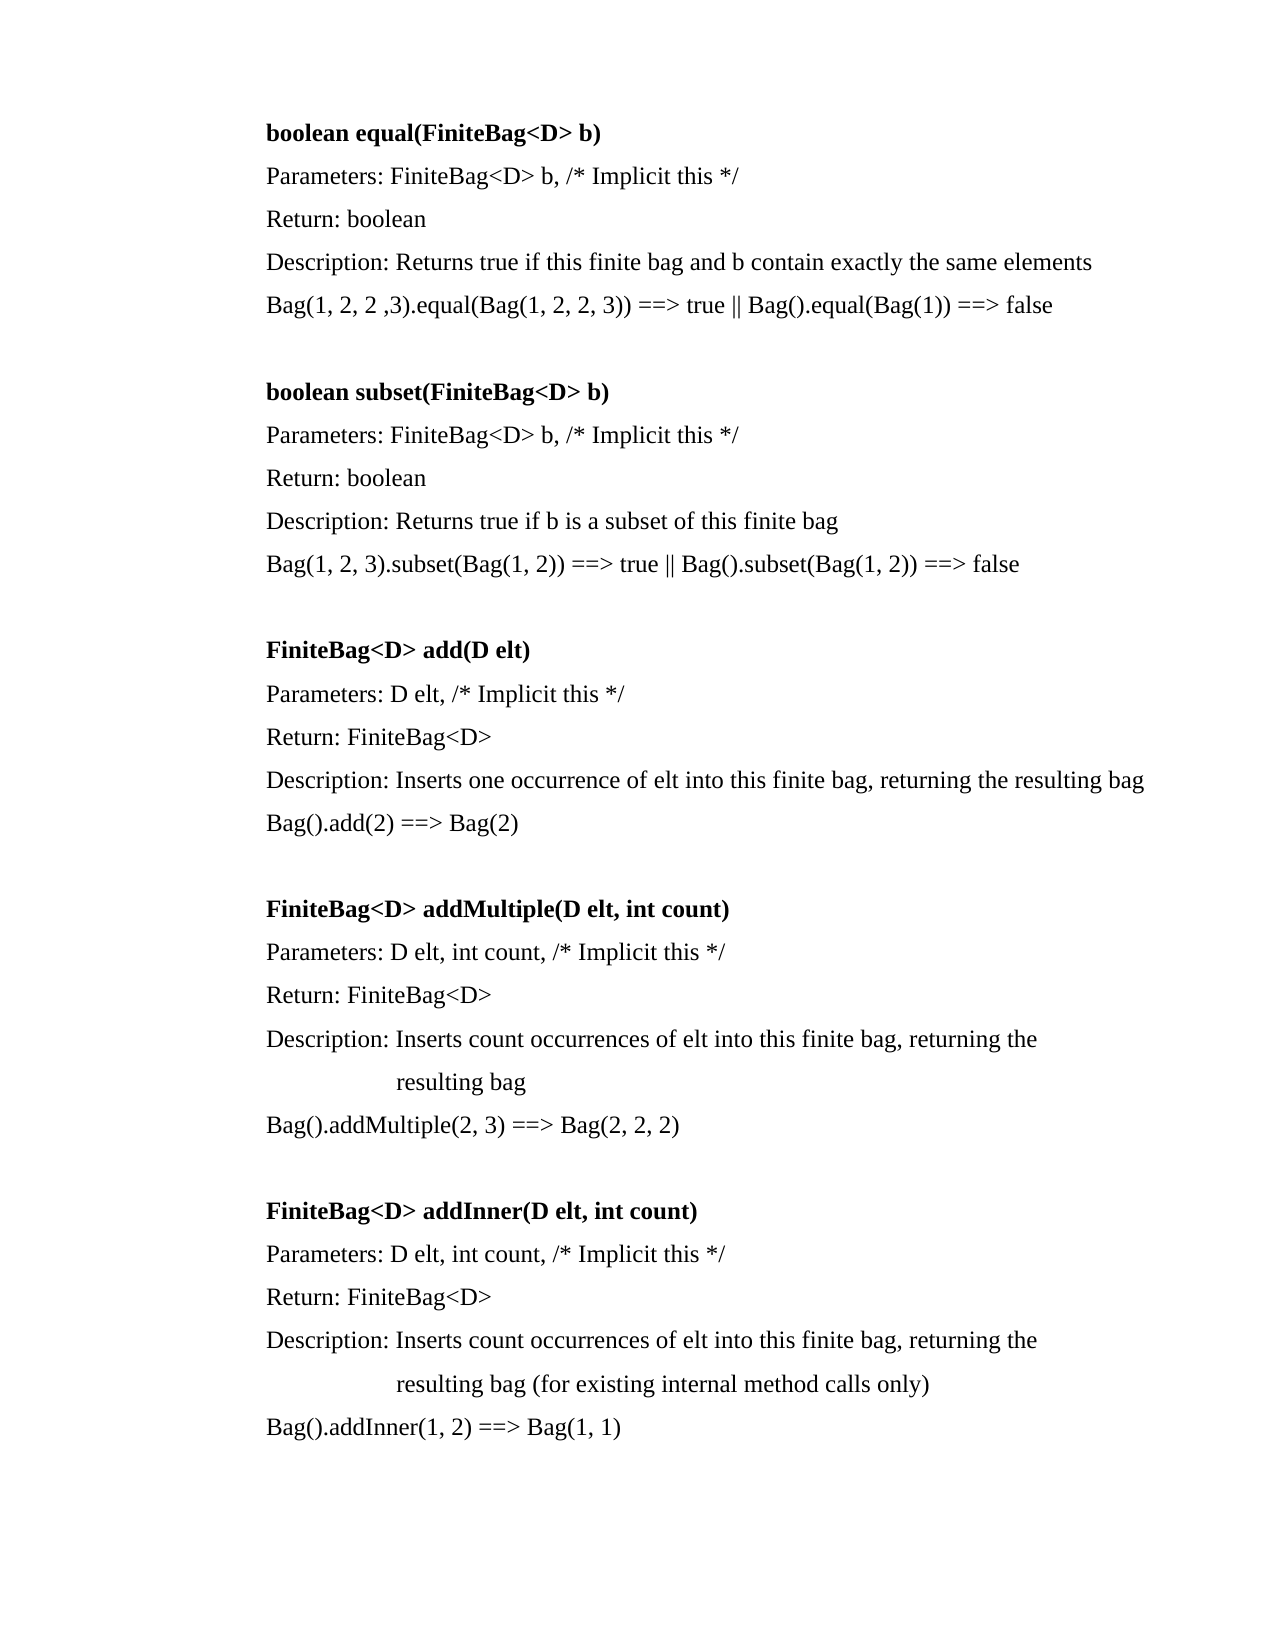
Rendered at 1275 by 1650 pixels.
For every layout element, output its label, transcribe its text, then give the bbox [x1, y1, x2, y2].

text Parameters: FiniteBag<D> b, /* Implicit this */ [118, 161, 1157, 190]
text boolean equal(FiniteBag<D> b) [118, 118, 1157, 147]
text FiniteBag<D> addInner(D elt, int count) [118, 1196, 1157, 1225]
text Parameters: D elt, /* Implicit this */ [118, 679, 1157, 707]
text Return: FiniteBag<D> [118, 1282, 1157, 1311]
text resulting bag [118, 1067, 1157, 1096]
text Description: Returns true if b is a subset of this finite bag [118, 506, 1157, 535]
text Bag(1, 2, 2 ,3).equal(Bag(1, 2, 2, 3)) ==> true || Bag().equal(Bag(1)) ==> false [118, 291, 1157, 319]
text Return: boolean [118, 204, 1157, 233]
text Return: boolean [118, 463, 1157, 492]
text Bag().addInner(1, 2) ==> Bag(1, 1) [118, 1412, 1157, 1441]
text Bag().add(2) ==> Bag(2) [118, 808, 1157, 837]
text FiniteBag<D> add(D elt) [118, 636, 1157, 664]
text Description: Inserts count occurrences of elt into this finite bag, returning the [118, 1024, 1157, 1052]
text resulting bag (for existing internal method calls only) [118, 1369, 1157, 1397]
text FiniteBag<D> addMultiple(D elt, int count) [118, 894, 1157, 923]
text boolean subset(FiniteBag<D> b) [118, 377, 1157, 406]
text Description: Inserts one occurrence of elt into this finite bag, returning the resulting bag [118, 765, 1157, 794]
text Bag().addMultiple(2, 3) ==> Bag(2, 2, 2) [118, 1110, 1157, 1139]
text Description: Returns true if this finite bag and b contain exactly the same elements [118, 247, 1157, 276]
text Parameters: FiniteBag<D> b, /* Implicit this */ [118, 420, 1157, 449]
text Parameters: D elt, int count, /* Implicit this */ [118, 937, 1157, 966]
text Return: FiniteBag<D> [118, 722, 1157, 751]
text Return: FiniteBag<D> [118, 981, 1157, 1009]
text Bag(1, 2, 3).subset(Bag(1, 2)) ==> true || Bag().subset(Bag(1, 2)) ==> false [118, 549, 1157, 578]
text Description: Inserts count occurrences of elt into this finite bag, returning the [118, 1326, 1157, 1354]
text Parameters: D elt, int count, /* Implicit this */ [118, 1239, 1157, 1268]
